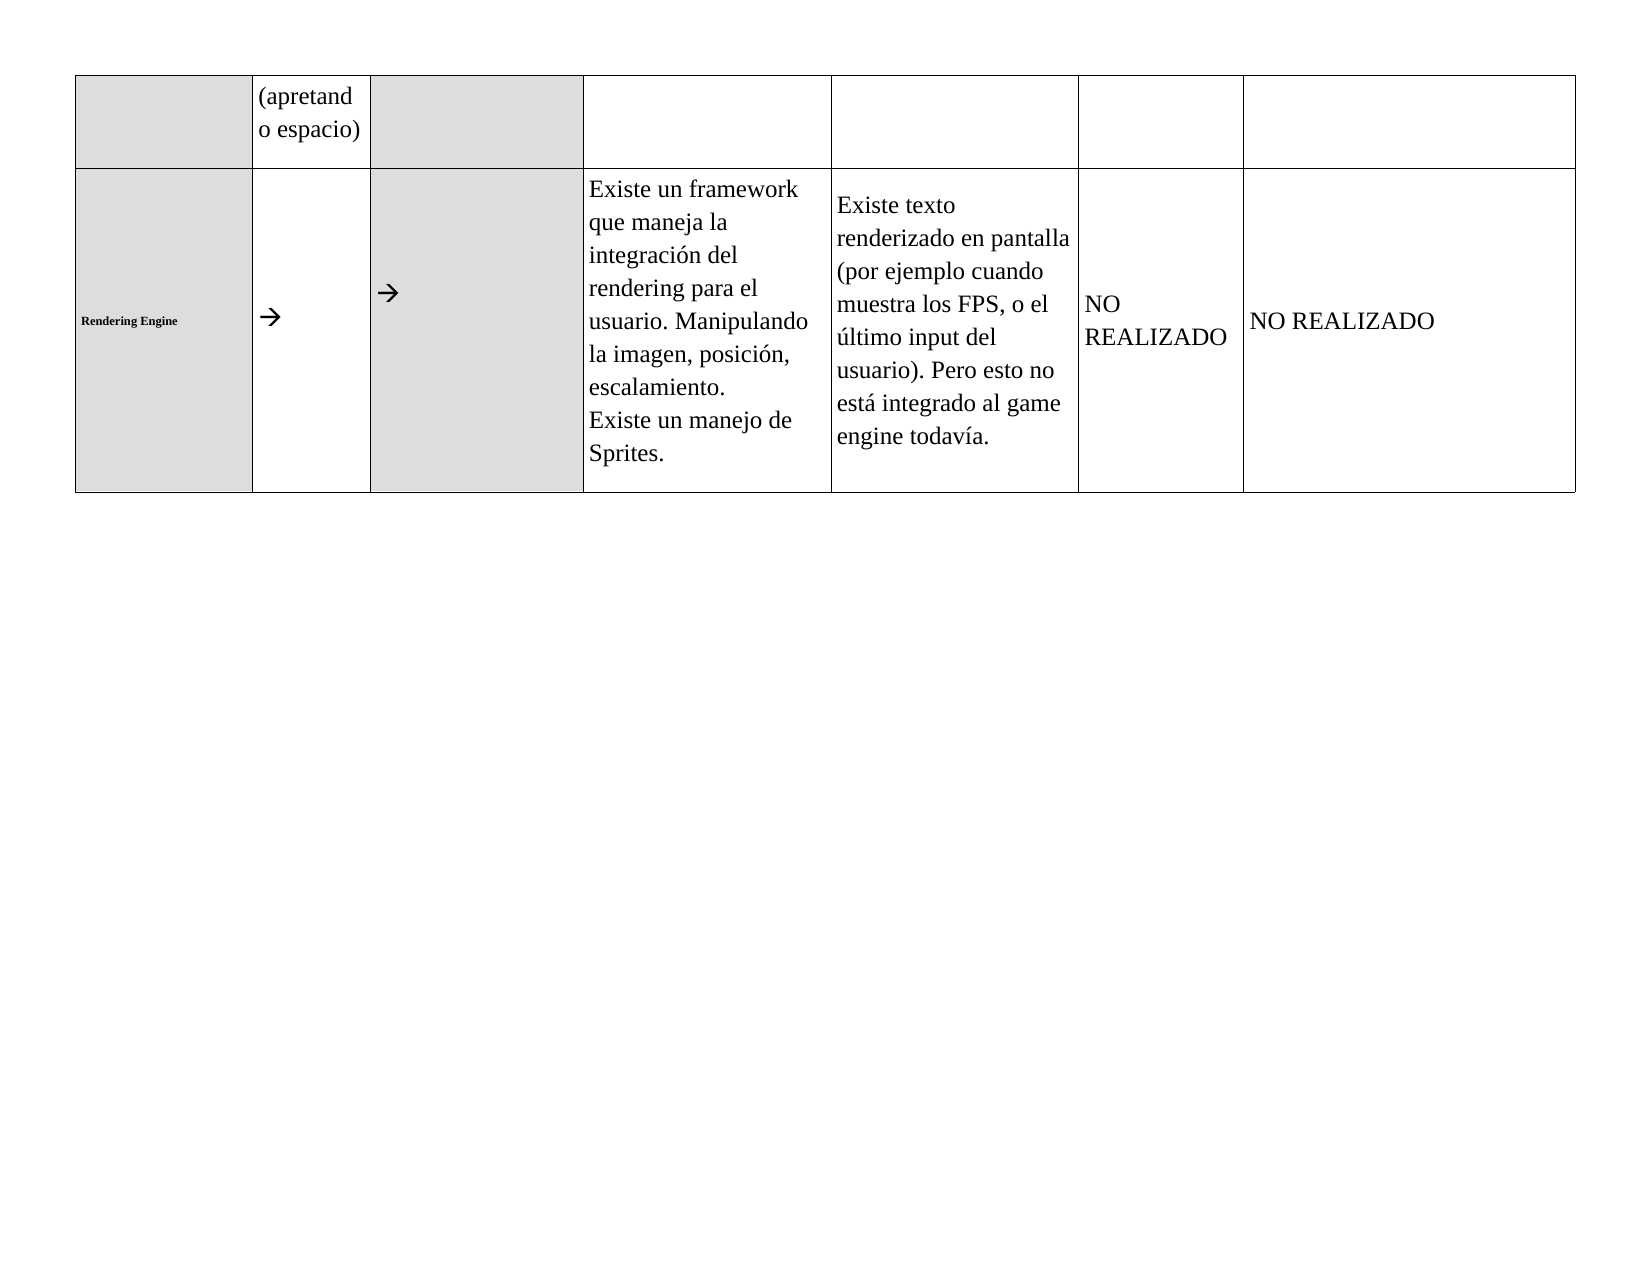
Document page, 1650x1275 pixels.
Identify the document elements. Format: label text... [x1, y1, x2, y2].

table_cell [1244, 76, 1575, 168]
table_cell [76, 76, 252, 168]
table_cell [1079, 76, 1243, 168]
table_cell NO REALIZADO [1079, 169, 1243, 491]
table_cell NO REALIZADO [1244, 169, 1575, 491]
table_cell Existe texto renderizado en pantalla (por ejemplo cuando muestra los FPS, o el último input del usuario). Pero esto no está integrado al game engine todavía. [832, 169, 1078, 491]
table_cell Rendering Engine [76, 169, 252, 491]
table_cell [371, 76, 583, 168]
table_cell [832, 76, 1078, 168]
table_cell  [253, 169, 370, 491]
table_cell  [371, 169, 583, 491]
table_cell Existe un framework que maneja la integración del rendering para el usuario. Manipulando la imagen, posición, escalamiento. Existe un manejo de Sprites. [584, 169, 831, 491]
table_cell [584, 76, 831, 168]
table_cell (apretando espacio) [253, 76, 370, 168]
